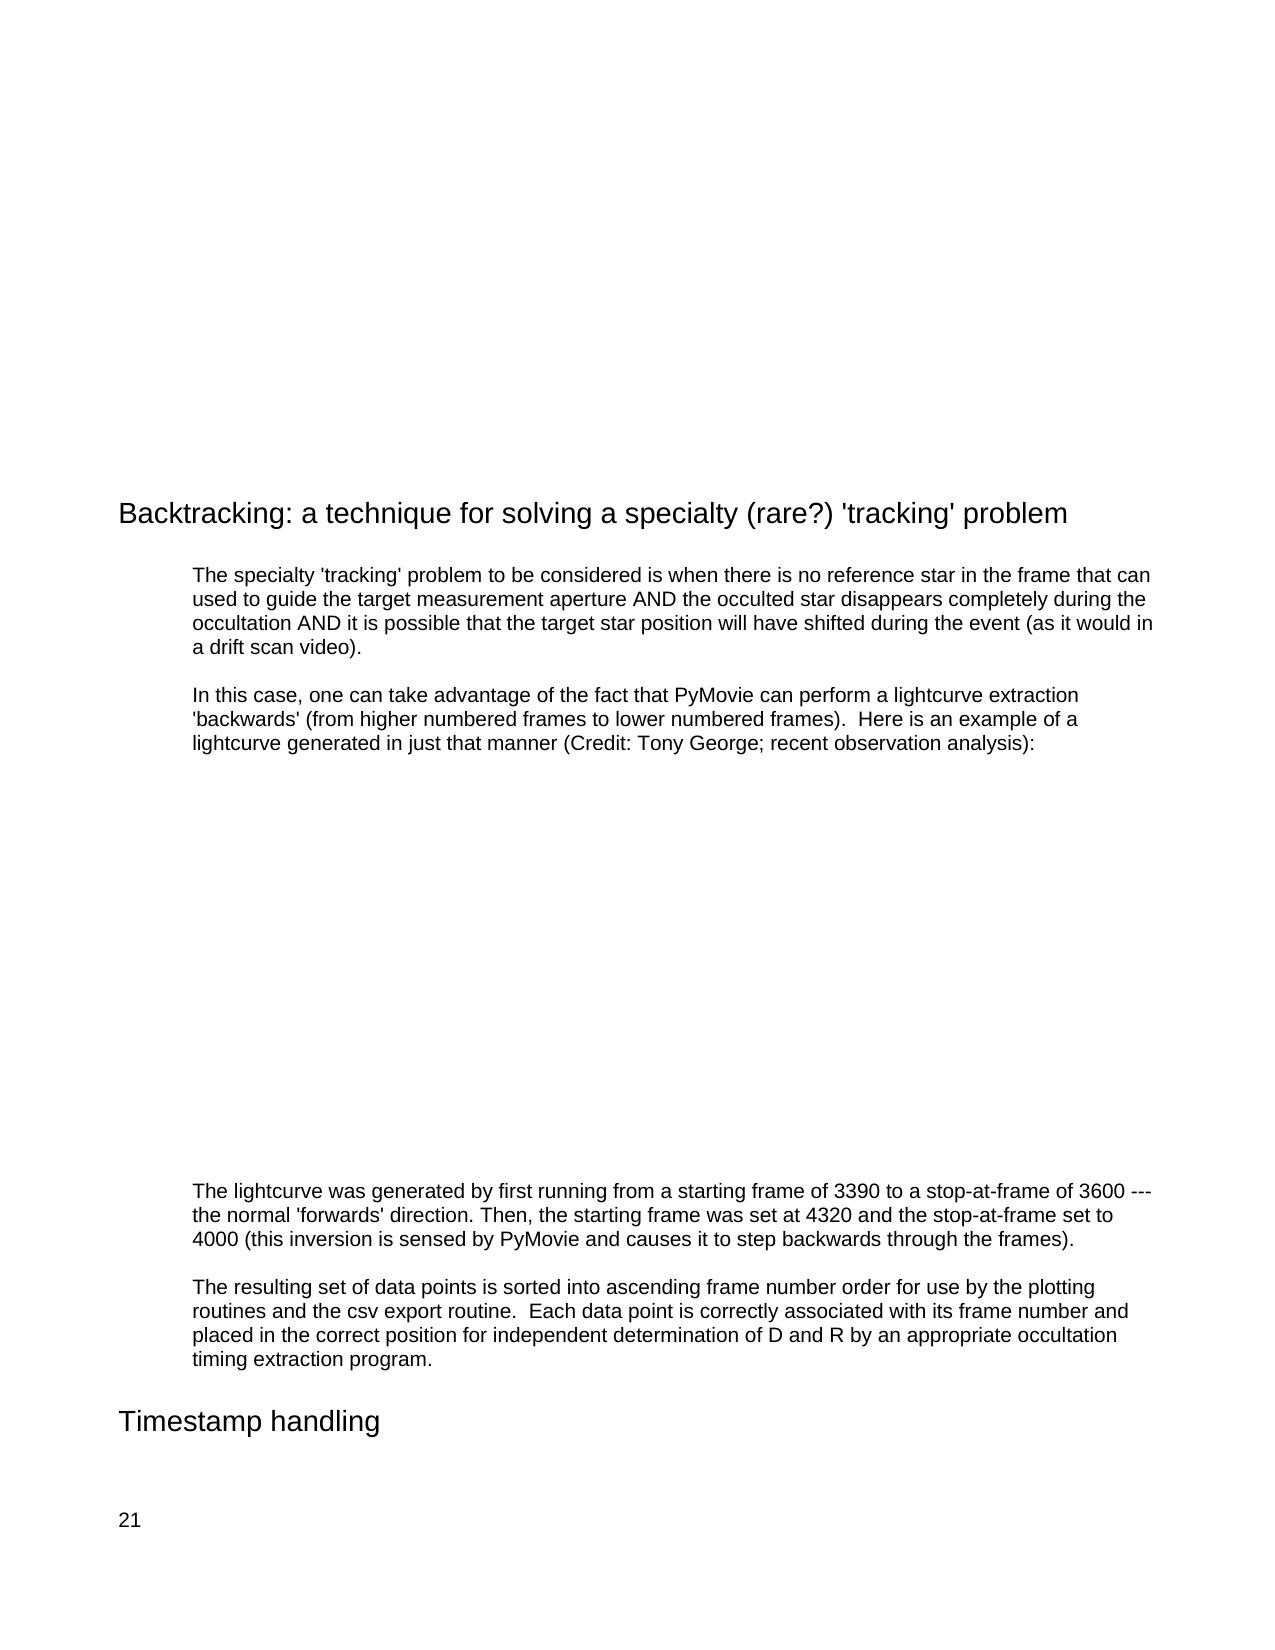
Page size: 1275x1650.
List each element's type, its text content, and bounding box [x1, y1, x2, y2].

text In this case, one can take advantage of the fact that PyMovie can perform a lightcurve extraction 'backwards' (from higher numbered frames to lower numbered frames). Here is an example of a lightcurve generated in just that manner (Credit: Tony George; recent observation analysis): [192, 683, 1157, 755]
text Backtracking: a technique for solving a specialty (rare?) 'tracking' problem [118, 496, 1157, 529]
text The resulting set of data points is sorted into ascending frame number order for use by the plotting routines and the csv export routine. Each data point is correctly associated with its frame number and placed in the correct position for independent determination of D and R by an appropriate occultation timing extraction program. [192, 1275, 1157, 1371]
text The lightcurve was generated by first running from a starting frame of 3390 to a stop-at-frame of 3600 --- the normal 'forwards' direction. Then, the starting frame was set at 4320 and the stop-at-frame set to 4000 (this inversion is sensed by PyMovie and causes it to step backwards through the frames). [192, 1179, 1157, 1251]
text The specialty 'tracking' problem to be considered is when there is no reference star in the frame that can used to guide the target measurement aperture AND the occulted star disappears completely during the occultation AND it is possible that the target star position will have shifted during the event (as it would in a drift scan video). [192, 563, 1157, 659]
text Timestamp handling [118, 1404, 1157, 1438]
